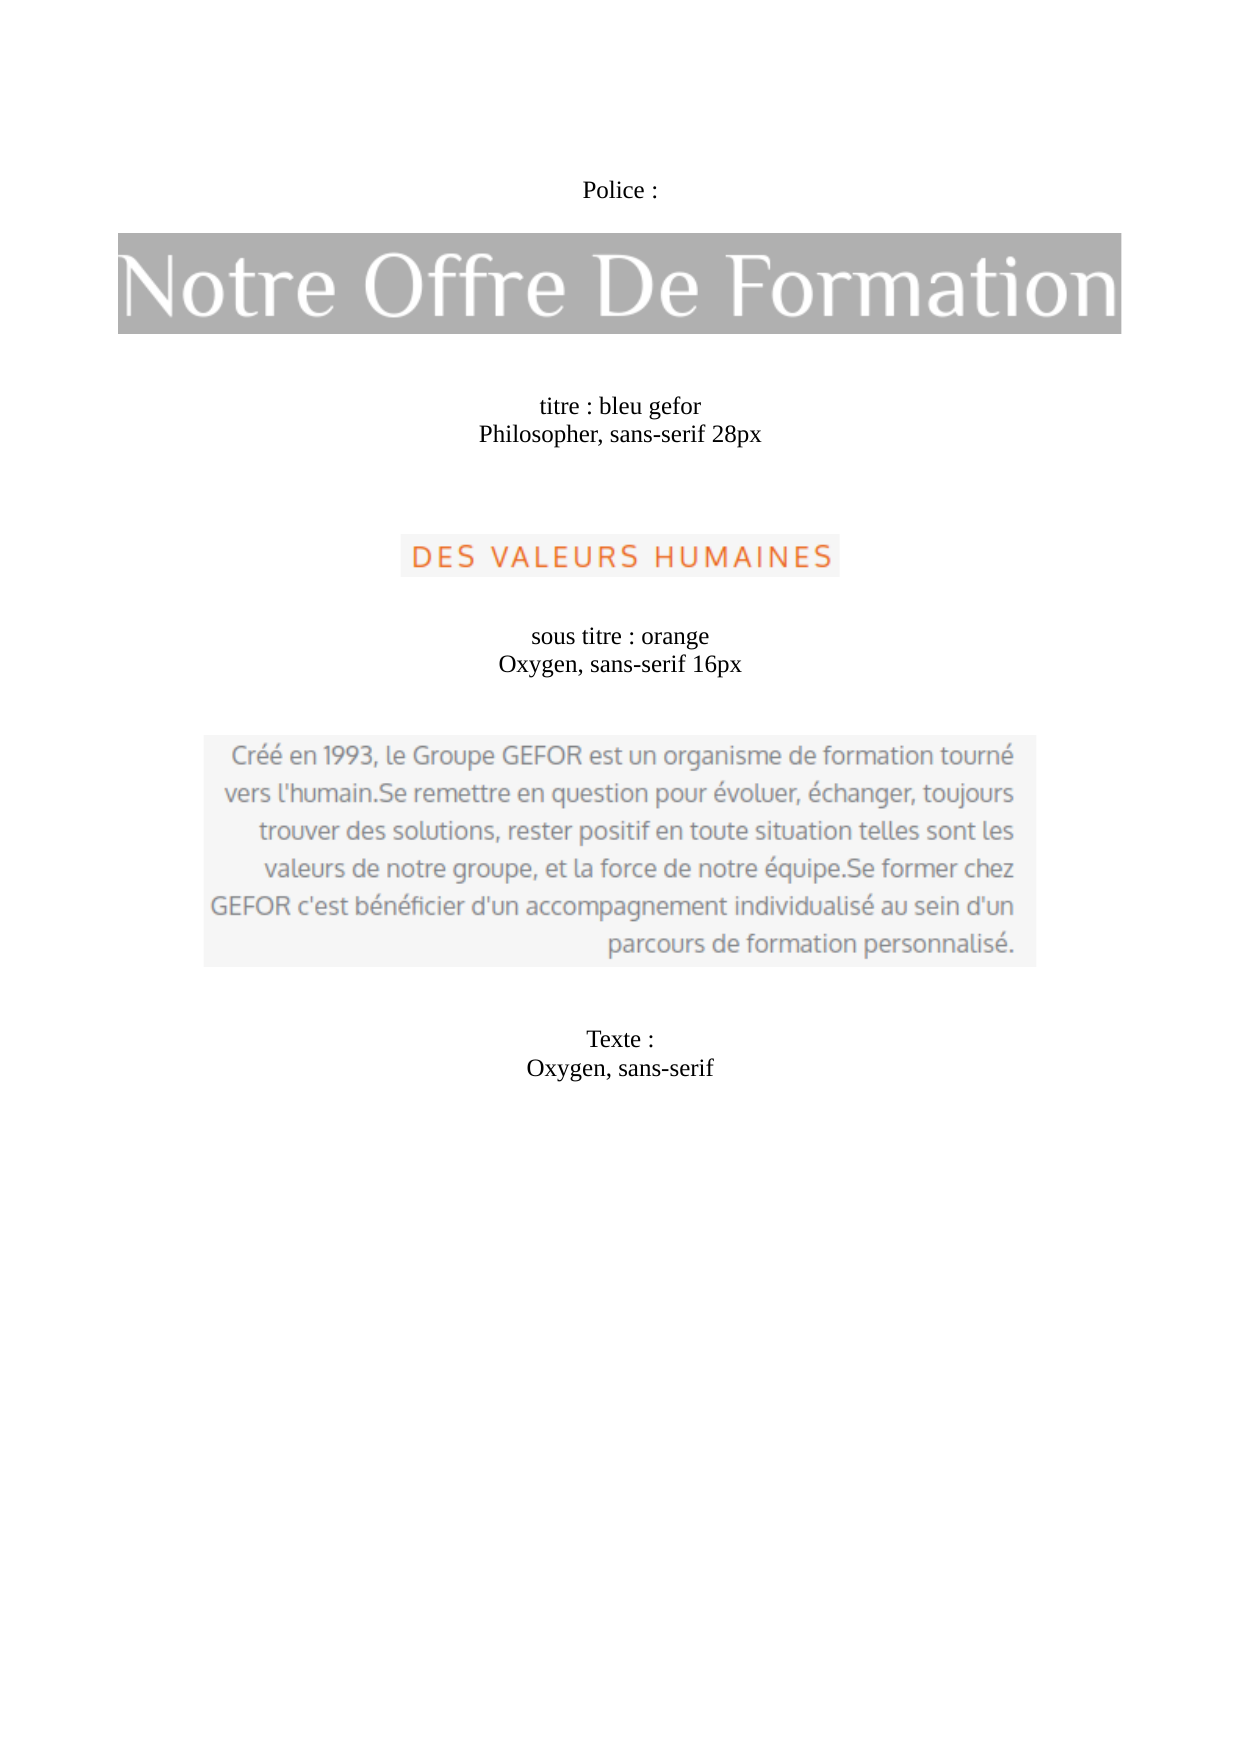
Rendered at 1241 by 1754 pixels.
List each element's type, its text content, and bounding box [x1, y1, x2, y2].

text Police : [118, 176, 1122, 204]
picture [400, 534, 840, 577]
text sous titre : orange [118, 621, 1122, 649]
text Texte : [118, 1024, 1122, 1053]
text titre : bleu gefor [118, 391, 1122, 419]
picture [203, 735, 1037, 967]
text Oxygen, sans-serif [118, 1053, 1122, 1082]
picture [118, 233, 1123, 334]
text Oxygen, sans-serif 16px [118, 649, 1122, 678]
text Philosopher, sans-serif 28px [118, 419, 1122, 448]
